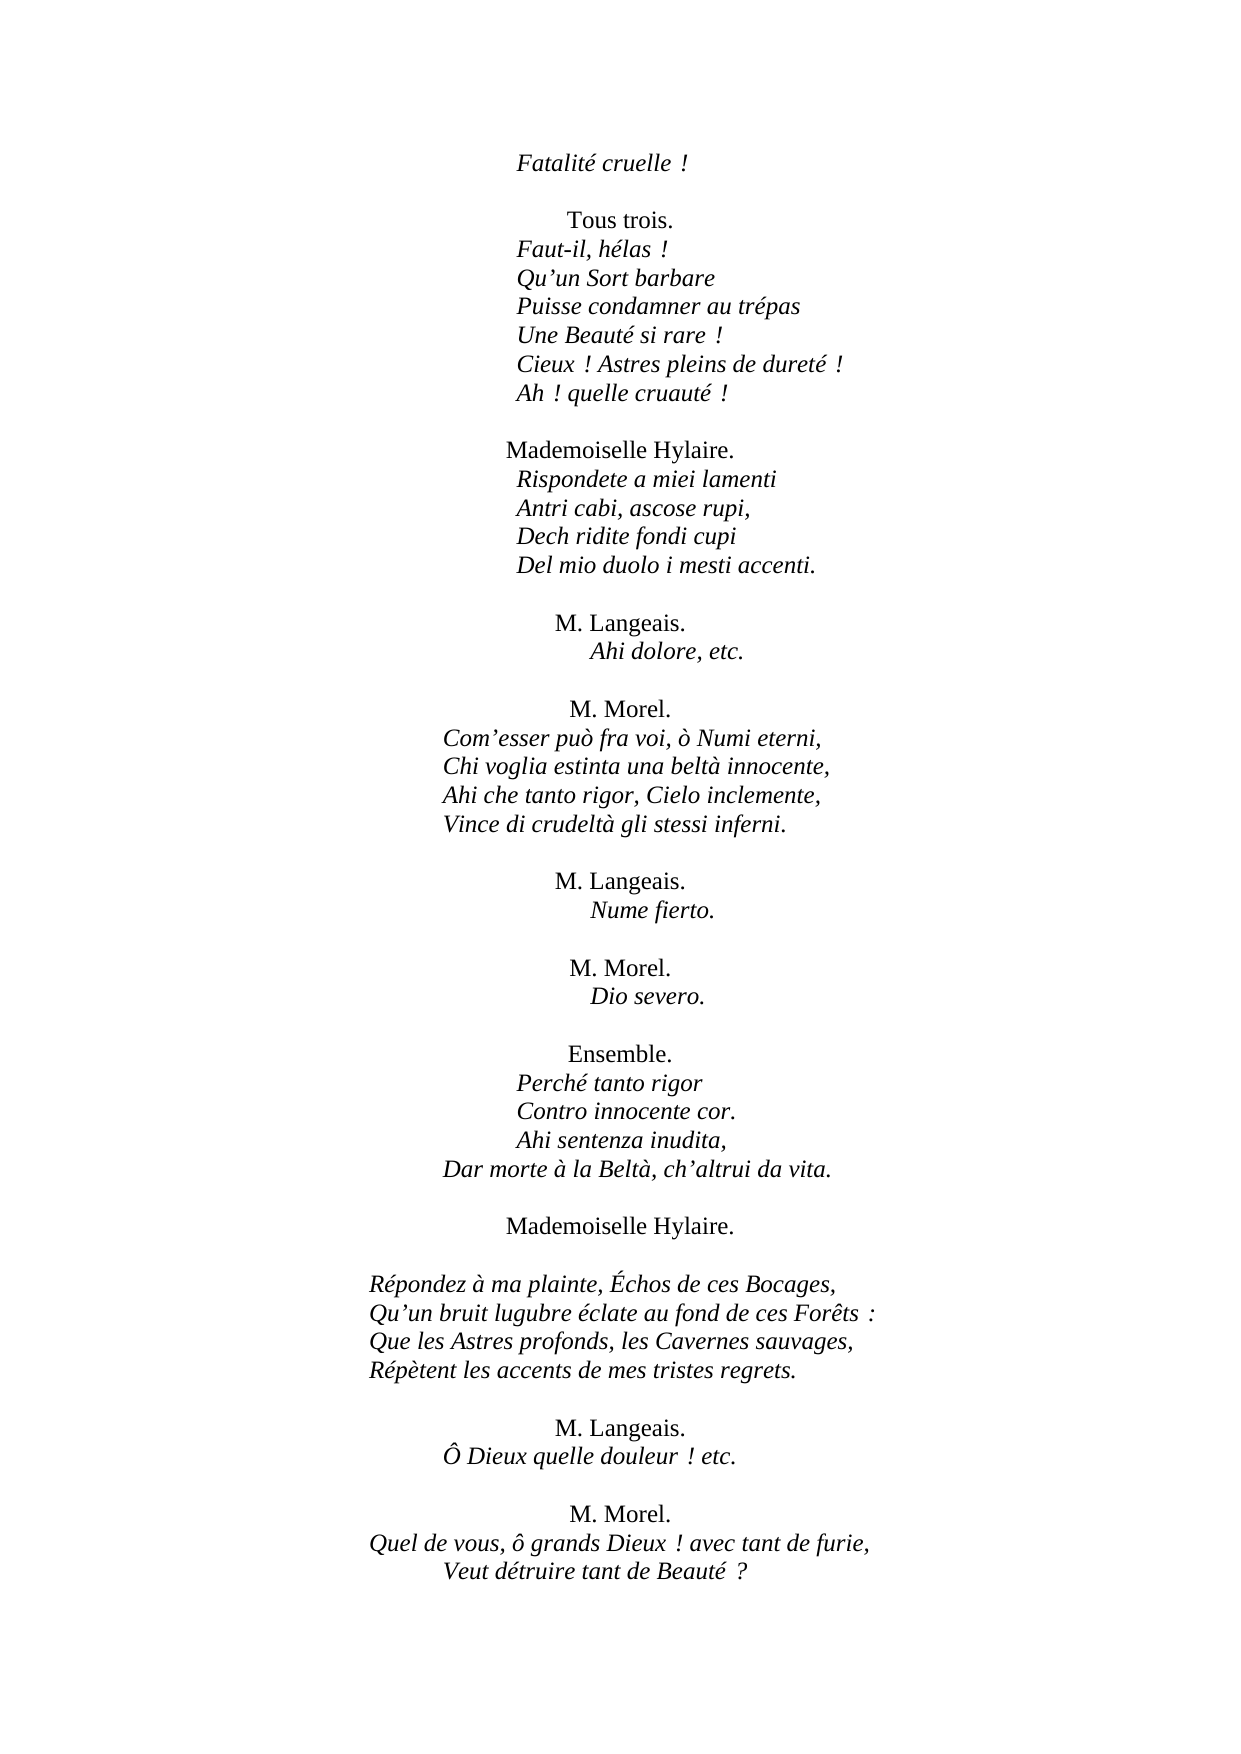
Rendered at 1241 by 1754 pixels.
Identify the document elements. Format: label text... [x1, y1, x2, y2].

text M. Morel. [148, 953, 1093, 981]
text Ahi sentenza inudita, [516, 1125, 1093, 1154]
text Cieux ! Astres pleins de dureté ! [516, 349, 1093, 378]
text Répètent les accents de mes tristes regrets. [369, 1355, 1093, 1384]
text Perché tanto rigor [516, 1068, 1093, 1096]
text Dio severo. [516, 981, 1093, 1010]
text Mademoiselle Hylaire. [148, 435, 1093, 464]
text Nume fierto. [516, 895, 1093, 924]
text Antri cabi, ascose rupi, [516, 493, 1093, 521]
text M. Langeais. [148, 608, 1093, 636]
text Contro innocente cor. [516, 1096, 1093, 1125]
text Veut détruire tant de Beauté ? [443, 1556, 1093, 1585]
text Puisse condamner au trépas [516, 291, 1093, 320]
text Ah ! quelle cruauté ! [516, 378, 1093, 406]
text Qu’un Sort barbare [516, 263, 1093, 291]
text M. Morel. [148, 1499, 1093, 1528]
text Vince di crudeltà gli stessi inferni. [443, 809, 1093, 838]
text Qu’un bruit lugubre éclate au fond de ces Forêts : [369, 1298, 1093, 1326]
text Dar morte à la Beltà, ch’altrui da vita. [369, 1154, 1093, 1183]
text Fatalité cruelle ! [443, 148, 1093, 176]
text Ahi dolore, etc. [516, 636, 1093, 665]
text Ensemble. [148, 1039, 1093, 1068]
text Répondez à ma plainte, Échos de ces Bocages, [369, 1269, 1093, 1298]
text M. Morel. [148, 694, 1093, 723]
text Ahi che tanto rigor, Cielo inclemente, [443, 780, 1093, 809]
text Rispondete a miei lamenti [516, 464, 1093, 493]
text Ô Dieux quelle douleur ! etc. [443, 1441, 1093, 1470]
text Dech ridite fondi cupi [516, 521, 1093, 550]
text Faut-il, hélas ! [516, 234, 1093, 263]
text Une Beauté si rare ! [516, 320, 1093, 349]
text Chi voglia estinta una beltà innocente, [443, 751, 1093, 780]
text M. Langeais. [148, 866, 1093, 895]
text Quel de vous, ô grands Dieux ! avec tant de furie, [295, 1528, 1093, 1556]
text Tous trois. [148, 205, 1093, 234]
text Que les Astres profonds, les Cavernes sauvages, [369, 1326, 1093, 1355]
text Del mio duolo i mesti accenti. [516, 550, 1093, 579]
text Mademoiselle Hylaire. [148, 1211, 1093, 1240]
text Com’esser può fra voi, ò Numi eterni, [443, 723, 1093, 751]
text M. Langeais. [148, 1413, 1093, 1441]
